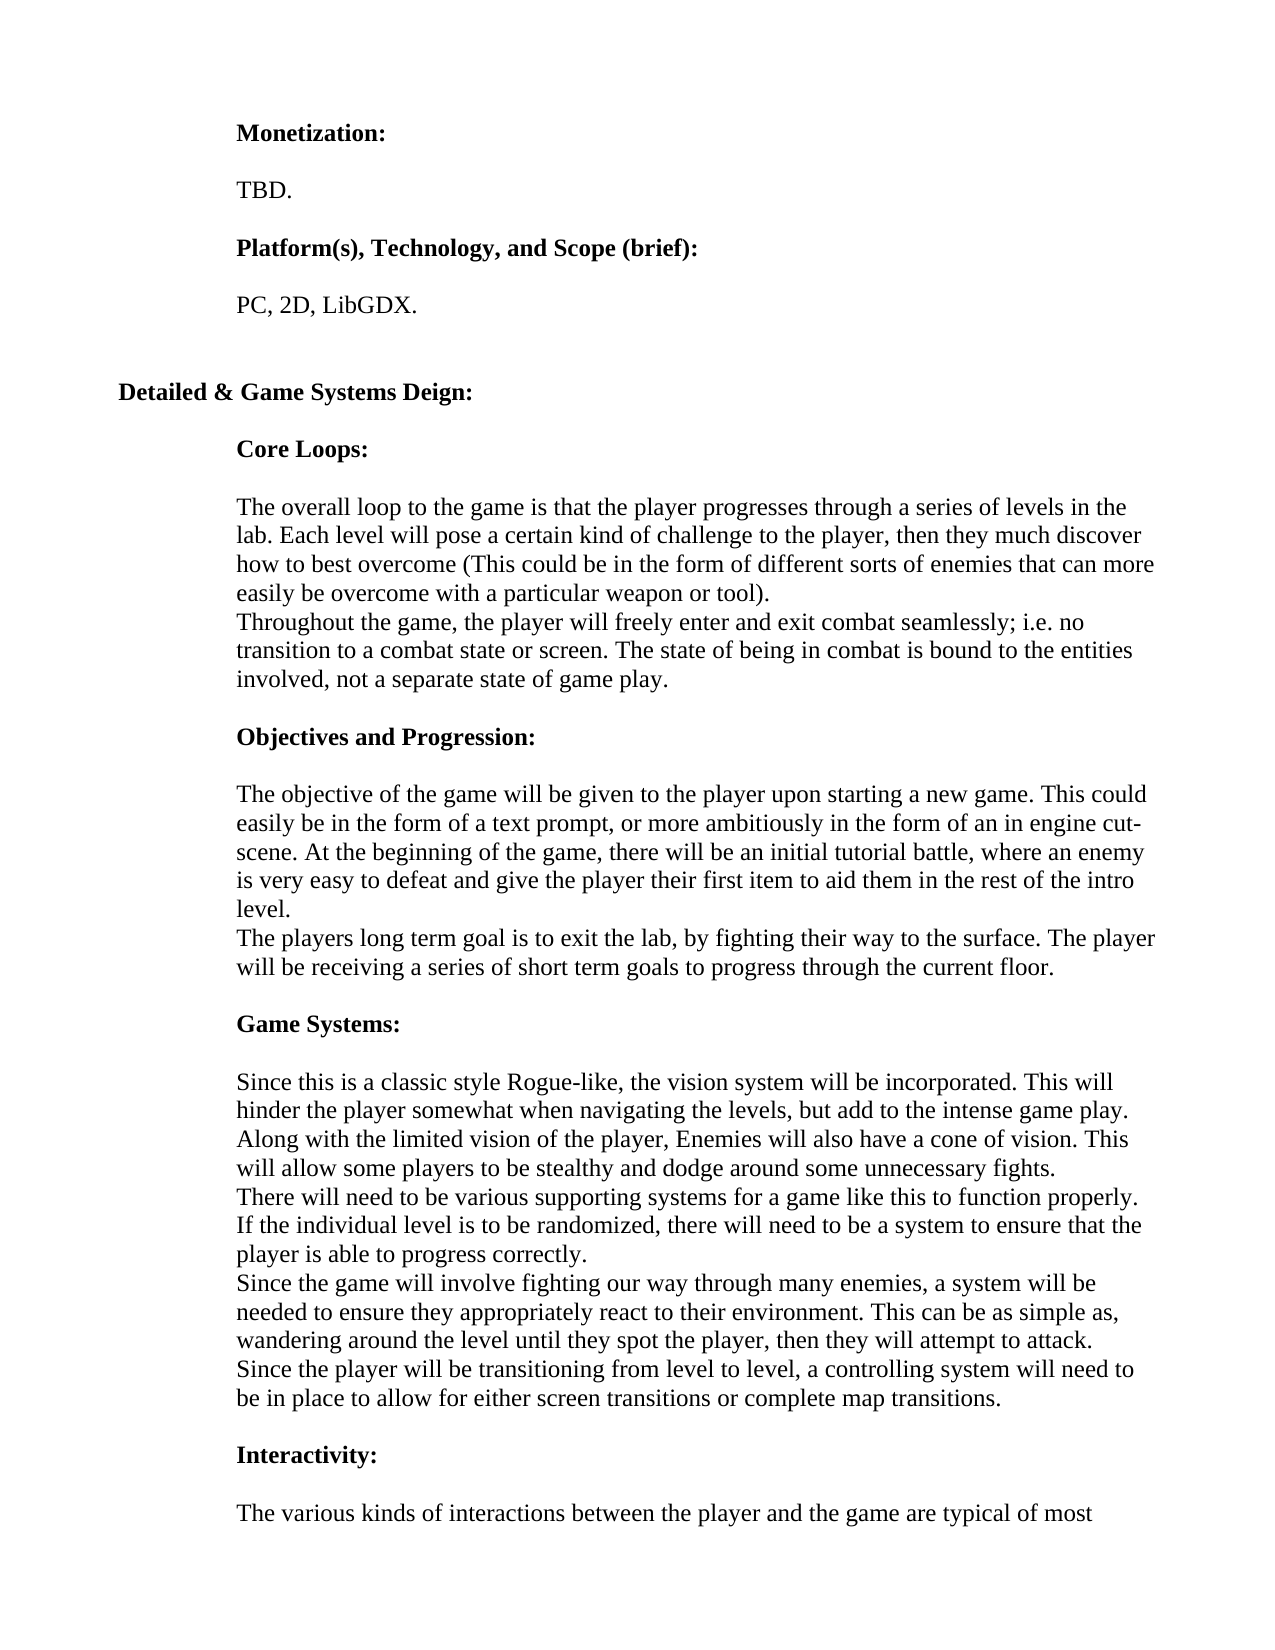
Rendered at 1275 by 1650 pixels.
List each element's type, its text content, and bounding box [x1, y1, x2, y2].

text The various kinds of interactions between the player and the game are typical of most [118, 1498, 1157, 1527]
text PC, 2D, LibGDX. [118, 291, 1157, 319]
text Interactivity: [118, 1441, 1157, 1469]
text There will need to be various supporting systems for a game like this to function properly. If the individual level is to be randomized, there will need to be a system to ensure that the player is able to progress correctly. [118, 1182, 1157, 1268]
text Throughout the game, the player will freely enter and exit combat seamlessly; i.e. no transition to a combat state or screen. The state of being in combat is bound to the entities involved, not a separate state of game play. [118, 607, 1157, 693]
text The objective of the game will be given to the player upon starting a new game. This could easily be in the form of a text prompt, or more ambitiously in the form of an in engine cut- scene. At the beginning of the game, there will be an initial tutorial battle, where an enemy is very easy to defeat and give the player their first item to aid them in the rest of the intro level. [118, 779, 1157, 923]
text Core Loops: [118, 434, 1157, 463]
text TBD. [118, 176, 1157, 204]
text Platform(s), Technology, and Scope (brief): [118, 233, 1157, 262]
text Since the player will be transitioning from level to level, a controlling system will need to be in place to allow for either screen transitions or complete map transitions. [118, 1354, 1157, 1412]
text Game Systems: [118, 1009, 1157, 1038]
text Since the game will involve fighting our way through many enemies, a system will be needed to ensure they appropriately react to their environment. This can be as simple as, wandering around the level until they spot the player, then they will attempt to attack. [118, 1268, 1157, 1354]
text Detailed & Game Systems Deign: [118, 377, 1157, 406]
text Since this is a classic style Rogue-like, the vision system will be incorporated. This will hinder the player somewhat when navigating the levels, but add to the intense game play. [118, 1067, 1157, 1124]
text Along with the limited vision of the player, Enemies will also have a cone of vision. This will allow some players to be stealthy and dodge around some unnecessary fights. [118, 1124, 1157, 1182]
text Objectives and Progression: [118, 722, 1157, 751]
text The overall loop to the game is that the player progresses through a series of levels in the lab. Each level will pose a certain kind of challenge to the player, then they much discover how to best overcome (This could be in the form of different sorts of enemies that can more easily be overcome with a particular weapon or tool). [118, 492, 1157, 607]
text Monetization: [118, 118, 1157, 147]
text The players long term goal is to exit the lab, by fighting their way to the surface. The player will be receiving a series of short term goals to progress through the current floor. [118, 923, 1157, 981]
